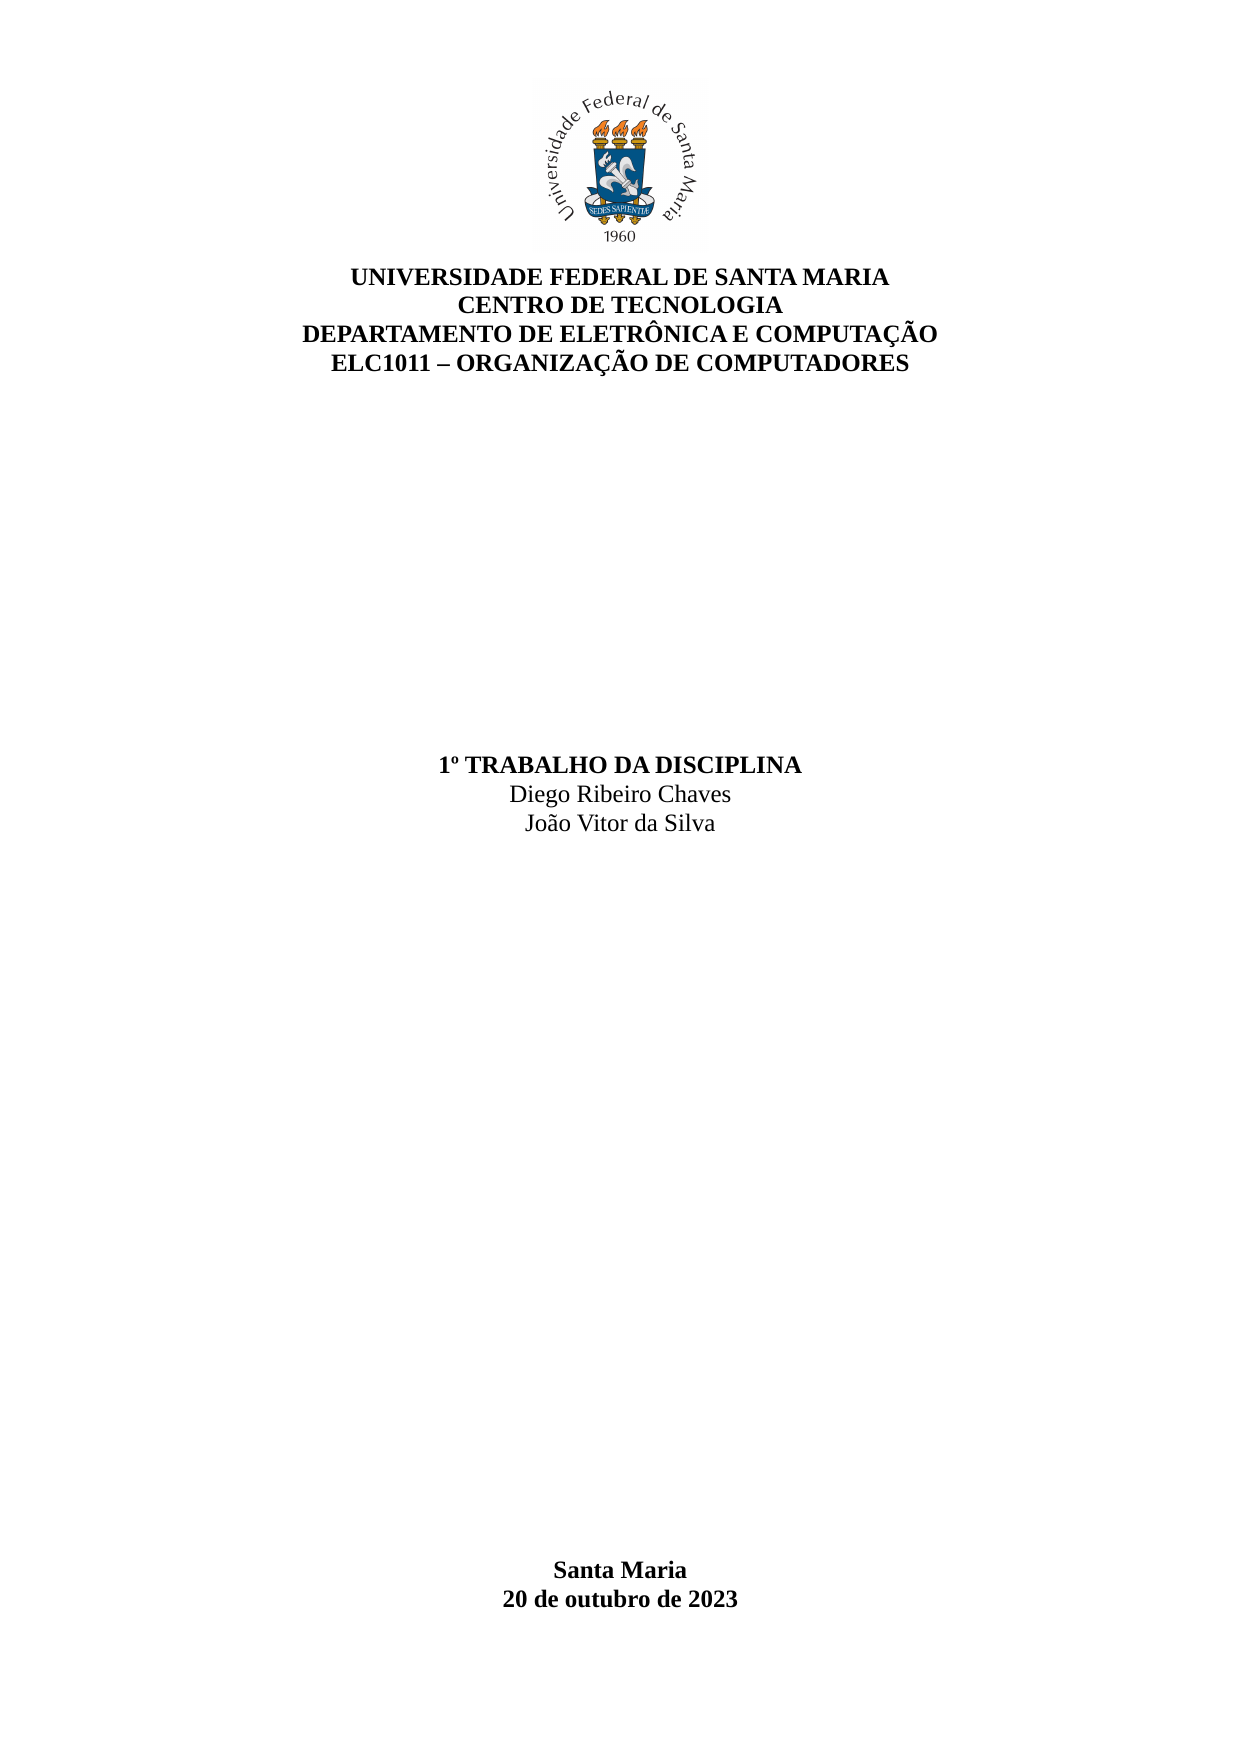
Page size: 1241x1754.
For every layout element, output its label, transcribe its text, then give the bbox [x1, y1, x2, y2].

text Santa Maria [118, 1556, 1122, 1584]
text UNIVERSIDADE FEDERAL DE SANTA MARIA [118, 262, 1122, 291]
text 1º TRABALHO DA DISCIPLINA [118, 751, 1122, 779]
picture [531, 78, 709, 253]
text ELC1011 – ORGANIZAÇÃO DE COMPUTADORES [118, 348, 1122, 377]
text DEPARTAMENTO DE ELETRÔNICA E COMPUTAÇÃO [118, 319, 1122, 348]
text 20 de outubro de 2023 [118, 1584, 1122, 1613]
text João Vitor da Silva [118, 808, 1122, 837]
text Diego Ribeiro Chaves [118, 779, 1122, 808]
text CENTRO DE TECNOLOGIA [118, 291, 1122, 319]
